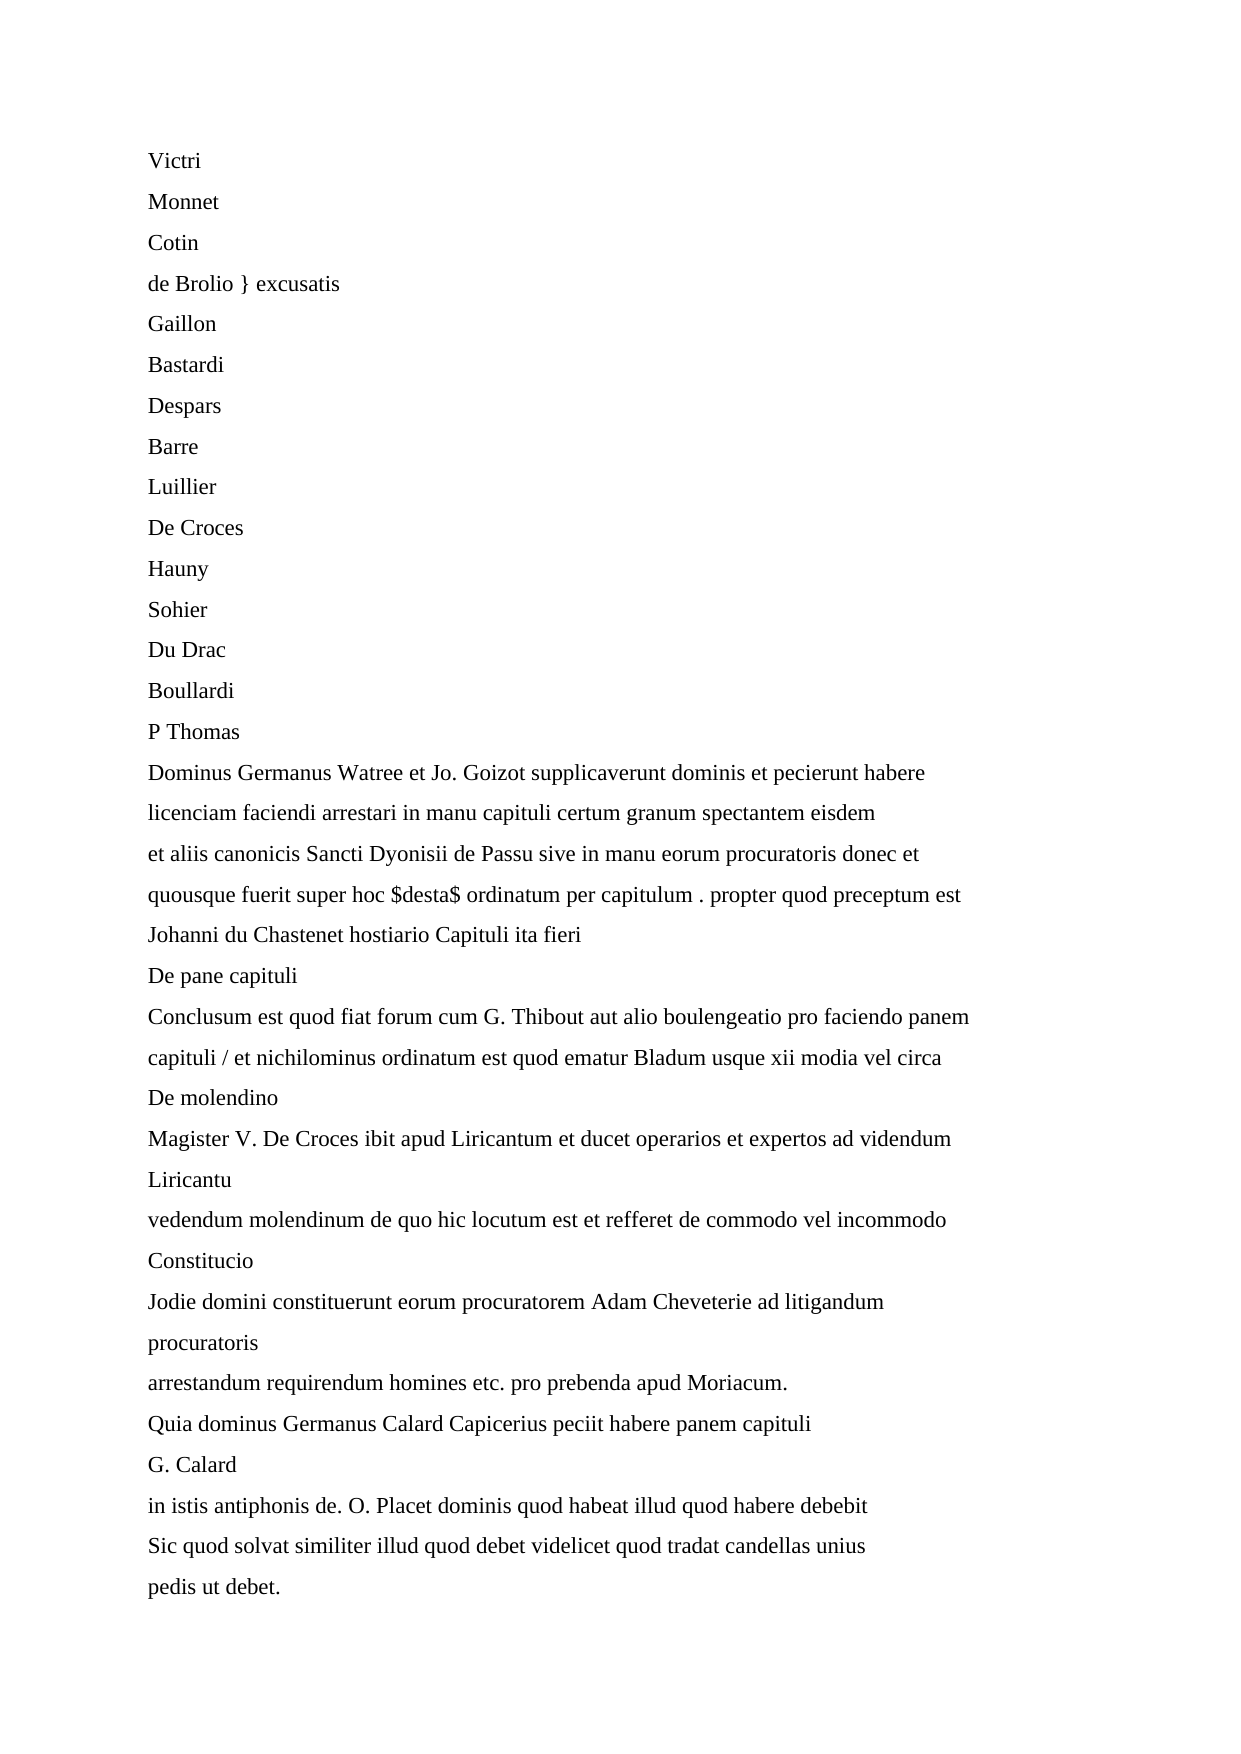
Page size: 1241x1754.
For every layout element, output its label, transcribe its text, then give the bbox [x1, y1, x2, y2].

text G. Calard [148, 1451, 1093, 1477]
text arrestandum requirendum homines etc. pro prebenda apud Moriacum. [148, 1369, 1093, 1396]
text Magister V. De Croces ibit apud Liricantum et ducet operarios et expertos ad videndum [148, 1125, 1093, 1151]
text in istis antiphonis de. O. Placet dominis quod habeat illud quod habere debebit [148, 1492, 1093, 1518]
text Quia dominus Germanus Calard Capicerius peciit habere panem capituli [148, 1410, 1093, 1437]
text De pane capituli [148, 962, 1093, 988]
text Monnet [148, 188, 1093, 215]
text Du Drac [148, 636, 1093, 663]
text Cotin [148, 229, 1093, 255]
text Boullardi [148, 677, 1093, 703]
text Sohier [148, 596, 1093, 622]
text Conclusum est quod fiat forum cum G. Thibout aut alio boulengeatio pro faciendo panem [148, 1003, 1093, 1029]
text Liricantu [148, 1166, 1093, 1192]
text Constitucio [148, 1247, 1093, 1274]
text Sic quod solvat similiter illud quod debet videlicet quod tradat candellas unius [148, 1532, 1093, 1559]
text Jodie domini constituerunt eorum procuratorem Adam Cheveterie ad litigandum [148, 1288, 1093, 1314]
text capituli / et nichilominus ordinatum est quod ematur Bladum usque xii modia vel circa [148, 1044, 1093, 1070]
text licenciam faciendi arrestari in manu capituli certum granum spectantem eisdem [148, 799, 1093, 826]
text procuratoris [148, 1329, 1093, 1355]
text de Brolio } excusatis [148, 270, 1093, 296]
text Luillier [148, 473, 1093, 500]
text De Croces [148, 514, 1093, 541]
text pedis ut debet. [148, 1573, 1093, 1599]
text et aliis canonicis Sancti Dyonisii de Passu sive in manu eorum procuratoris donec et [148, 840, 1093, 866]
text Victri [148, 148, 1093, 174]
text Dominus Germanus Watree et Jo. Goizot supplicaverunt dominis et pecierunt habere [148, 758, 1093, 785]
text Johanni du Chastenet hostiario Capituli ita fieri [148, 921, 1093, 948]
text Barre [148, 433, 1093, 459]
text Hauny [148, 555, 1093, 581]
text De molendino [148, 1084, 1093, 1111]
text P Thomas [148, 718, 1093, 744]
text quousque fuerit super hoc $desta$ ordinatum per capitulum . propter quod preceptum est [148, 881, 1093, 907]
text vedendum molendinum de quo hic locutum est et refferet de commodo vel incommodo [148, 1207, 1093, 1233]
text Gaillon [148, 311, 1093, 337]
text Despars [148, 392, 1093, 418]
text Bastardi [148, 351, 1093, 378]
